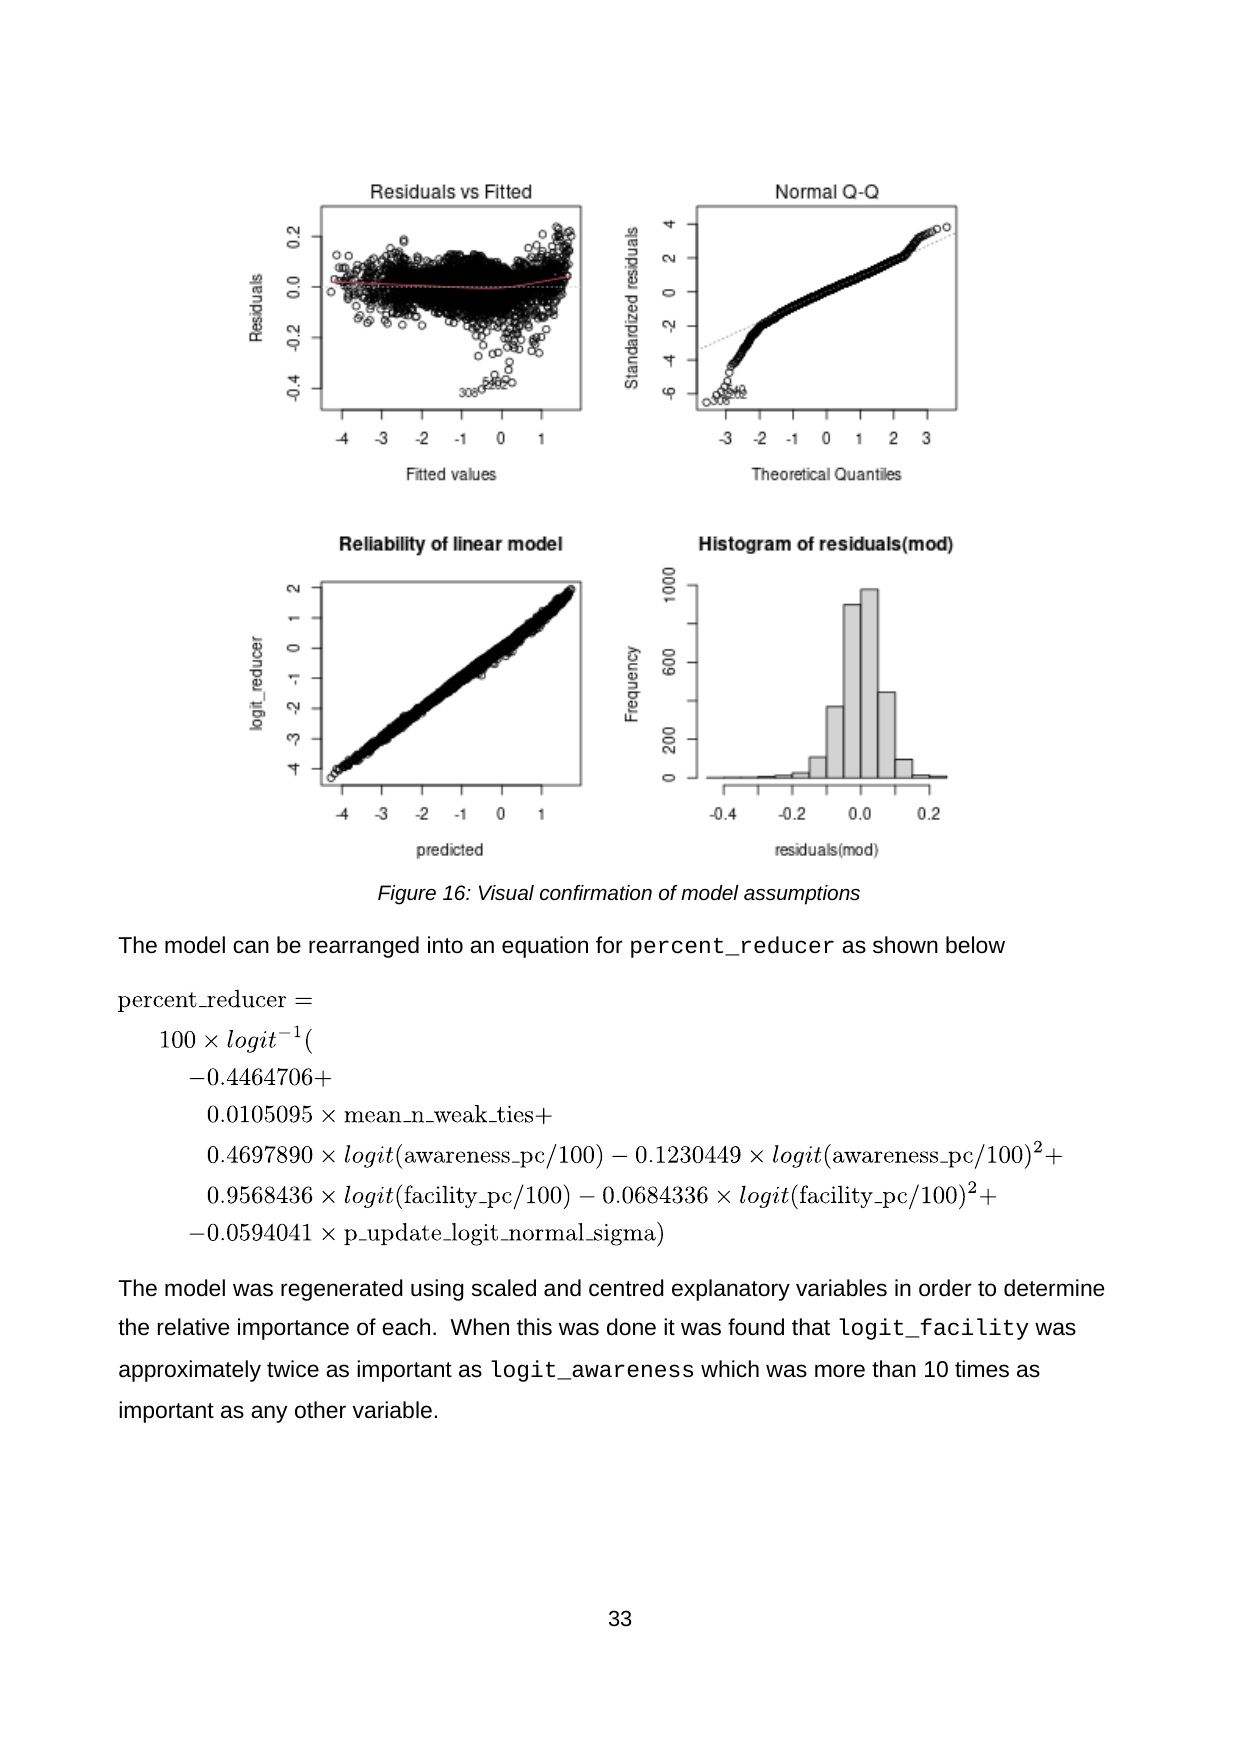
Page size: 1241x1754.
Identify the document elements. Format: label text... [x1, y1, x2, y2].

picture [245, 130, 995, 881]
text Figure 16: Visual confirmation of model assumptions [245, 881, 995, 904]
text The model was regenerated using scaled and centred explanatory variables in order to determine the relative importance of each. When this was done it was found that logit_facility was approximately twice as important as logit_awareness which was more than 10 times as important as any other variable. [118, 1275, 1122, 1423]
text The model can be rearranged into an equation for percent_reducer as shown below [118, 932, 1122, 961]
